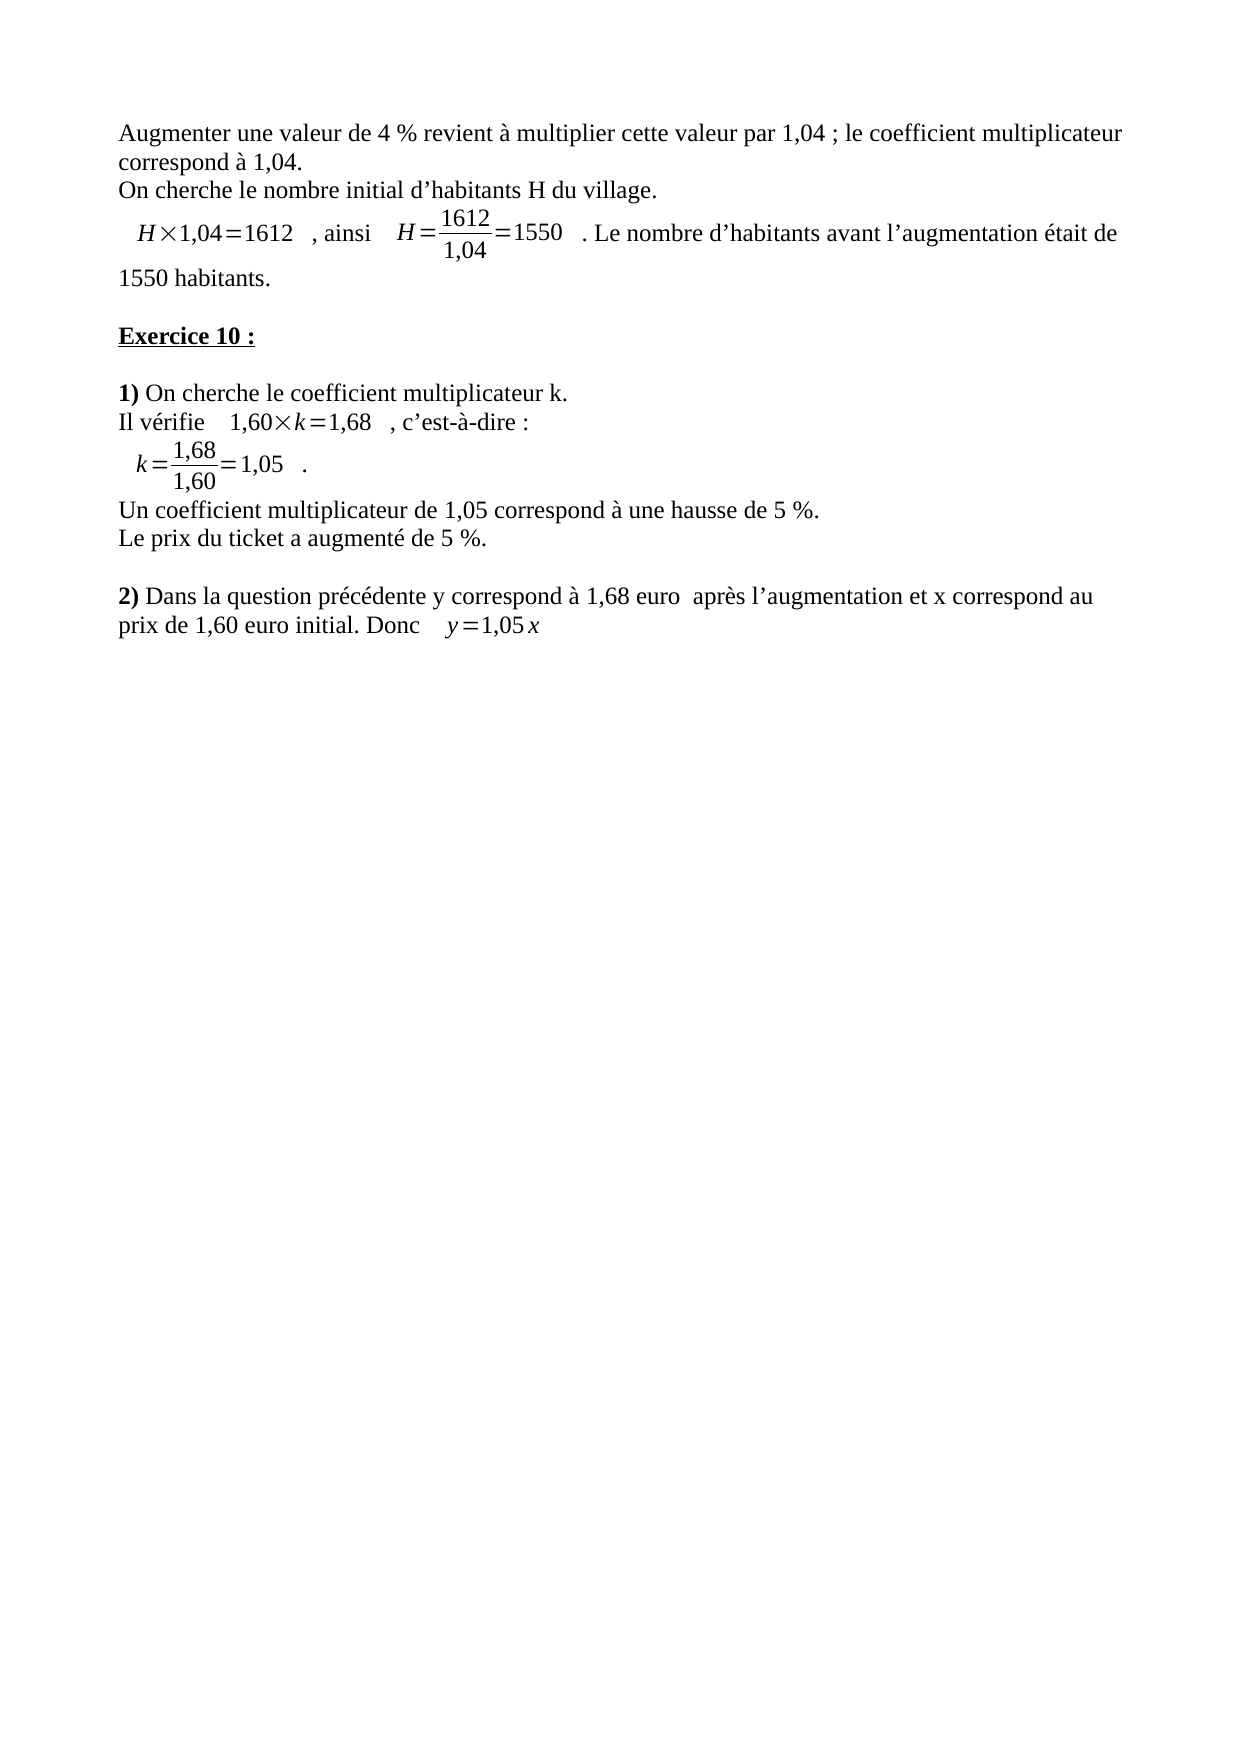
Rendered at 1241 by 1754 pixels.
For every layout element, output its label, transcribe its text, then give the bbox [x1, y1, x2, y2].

text Le prix du ticket a augmenté de 5 %. [118, 523, 1122, 552]
text Un coefficient multiplicateur de 1,05 correspond à une hausse de 5 %. [118, 495, 1122, 523]
text On cherche le nombre initial d’habitants H du village. [118, 176, 1122, 204]
text Augmenter une valeur de 4 % revient à multiplier cette valeur par 1,04 ; le coefficient multiplicateur correspond à 1,04. [118, 118, 1122, 176]
text Exercice 10 : [118, 321, 1122, 349]
text , ainsi . Le nombre d’habitants avant l’augmentation était de 1550 habitants. [118, 204, 1122, 292]
text Il vérifie , c’est-à-dire : [118, 407, 1122, 436]
text 1) On cherche le coefficient multiplicateur k. [118, 378, 1122, 407]
text 2) Dans la question précédente y correspond à 1,68 euro après l’augmentation et x correspond au prix de 1,60 euro initial. Donc [118, 581, 1122, 638]
text . [118, 436, 1122, 495]
